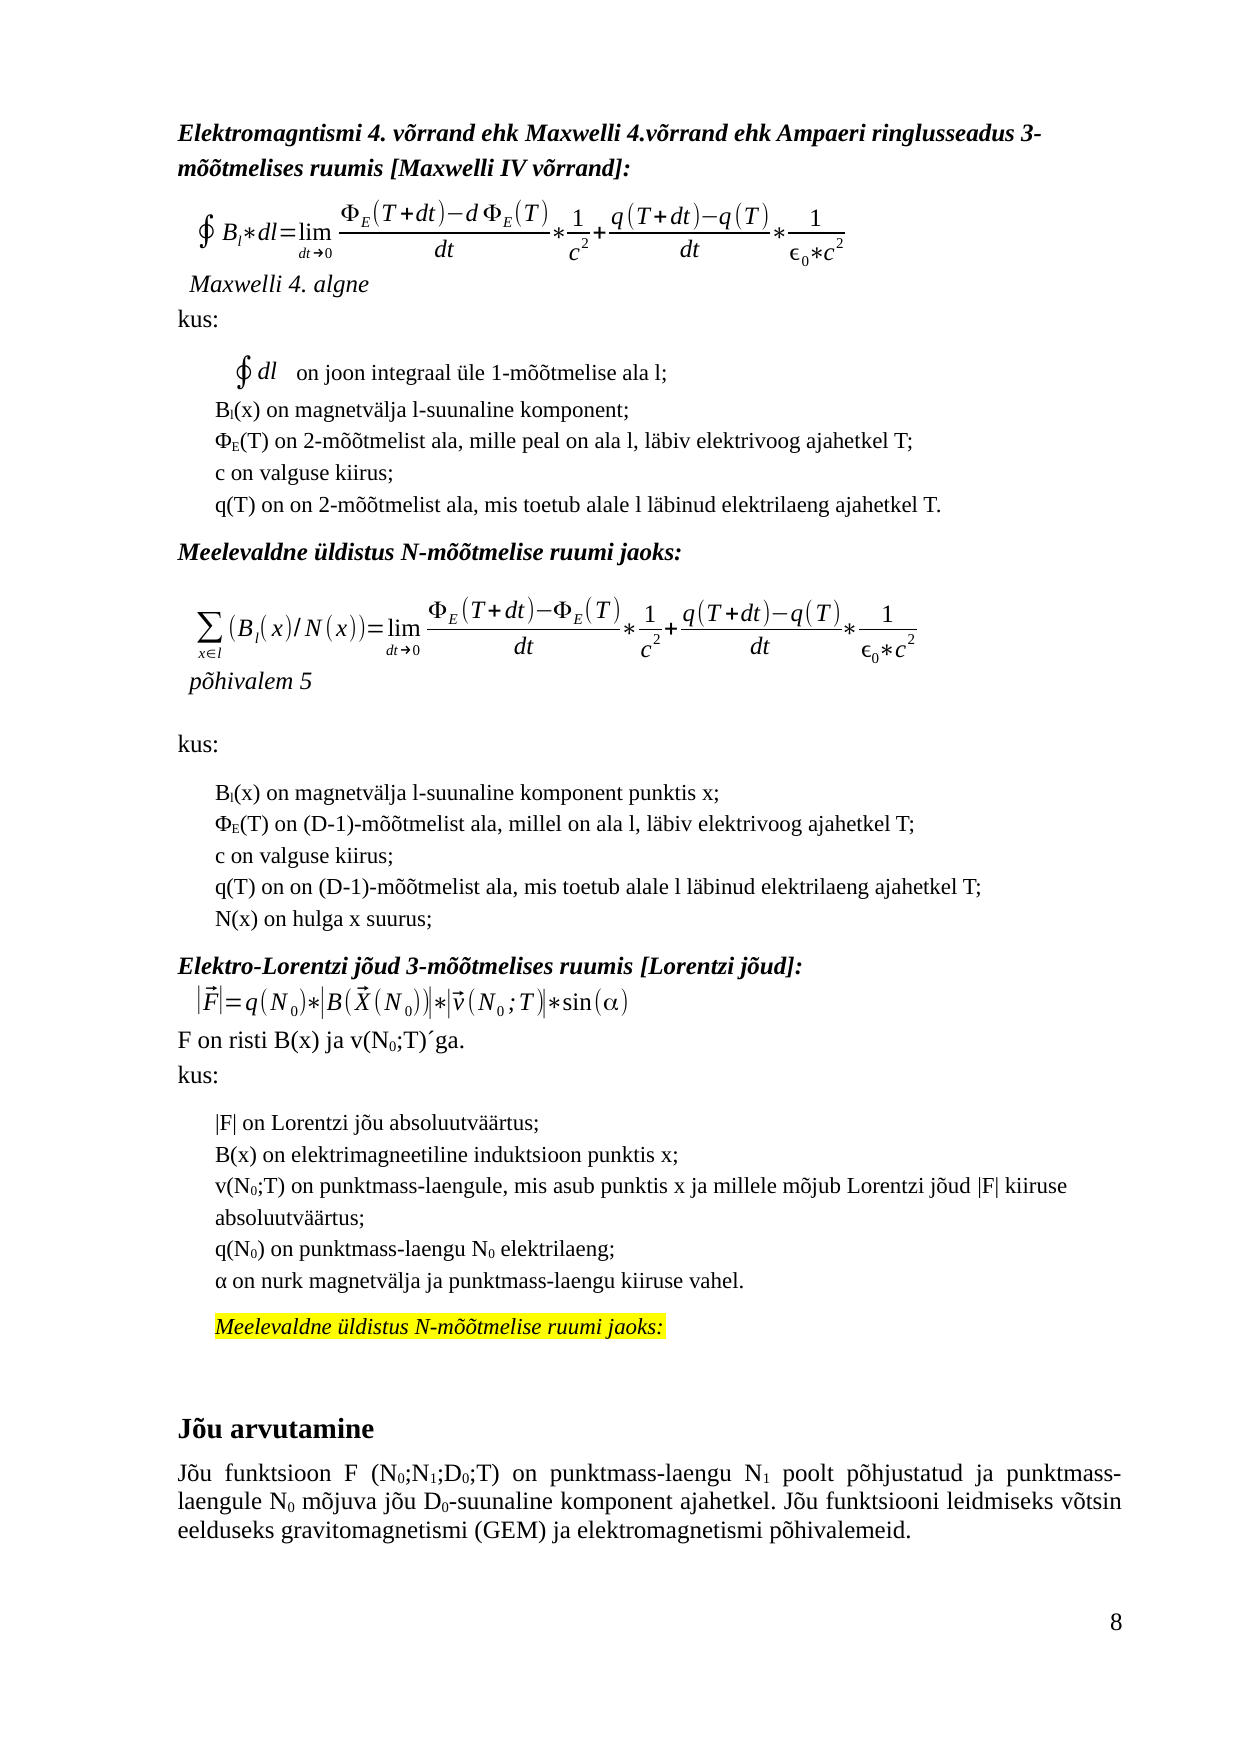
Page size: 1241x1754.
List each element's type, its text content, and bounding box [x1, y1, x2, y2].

text Meelevaldne üldistus N-mõõtmelise ruumi jaoks: [215, 1313, 1122, 1339]
text |F| on Lorentzi jõu absoluutväärtus; B(x) on elektrimagneetiline induktsioon punktis x; v(N0;T) on punktmass-laengule, mis asub punktis x ja millele mõjub Lorentzi jõud |F| kiiruse absoluutväärtus; q(N0) on punktmass-laengu N0 elektrilaeng; α on nurk magnetvälja ja punktmass-laengu kiiruse vahel. [215, 1109, 1122, 1293]
text Meelevaldne üldistus N-mõõtmelise ruumi jaoks: kus: [177, 537, 1122, 758]
subtitle Jõu arvutamine [177, 1412, 1122, 1445]
text Elektromagntismi 4. võrrand ehk Maxwelli 4.võrrand ehk Ampaeri ringlusseadus 3-mõõtmelises ruumis [Maxwelli IV võrrand]: kus: [177, 118, 1122, 333]
text Elektro-Lorentzi jõud 3-mõõtmelises ruumis [Lorentzi jõud]: F on risti B(x) ja v(N0;T)´ga. kus: [177, 951, 1122, 1089]
text Bl(x) on magnetvälja l-suunaline komponent punktis x; ΦE(T) on (D-1)-mõõtmelist ala, millel on ala l, läbiv elektrivoog ajahetkel T; c on valguse kiirus; q(T) on on (D-1)-mõõtmelist ala, mis toetub alale l läbinud elektrilaeng ajahetkel T; N(x) on hulga x suurus; [215, 778, 1122, 931]
text on joon integraal üle 1-mõõtmelise ala l; Bl(x) on magnetvälja l-suunaline komponent; ΦE(T) on 2-mõõtmelist ala, mille peal on ala l, läbiv elektrivoog ajahetkel T; c on valguse kiirus; q(T) on on 2-mõõtmelist ala, mis toetub alale l läbinud elektrilaeng ajahetkel T. [215, 353, 1122, 517]
text Jõu funktsioon F (N0;N1;D0;T) on punktmass-laengu N1 poolt põhjustatud ja punktmass-laengule N0 mõjuva jõu D0-suunaline komponent ajahetkel. Jõu funktsiooni leidmiseks võtsin eelduseks gravitomagnetismi (GEM) ja elektromagnetismi põhivalemeid. [177, 1458, 1122, 1544]
text põhivalem 5 [189, 596, 923, 695]
text Maxwelli 4. algne [189, 199, 852, 298]
